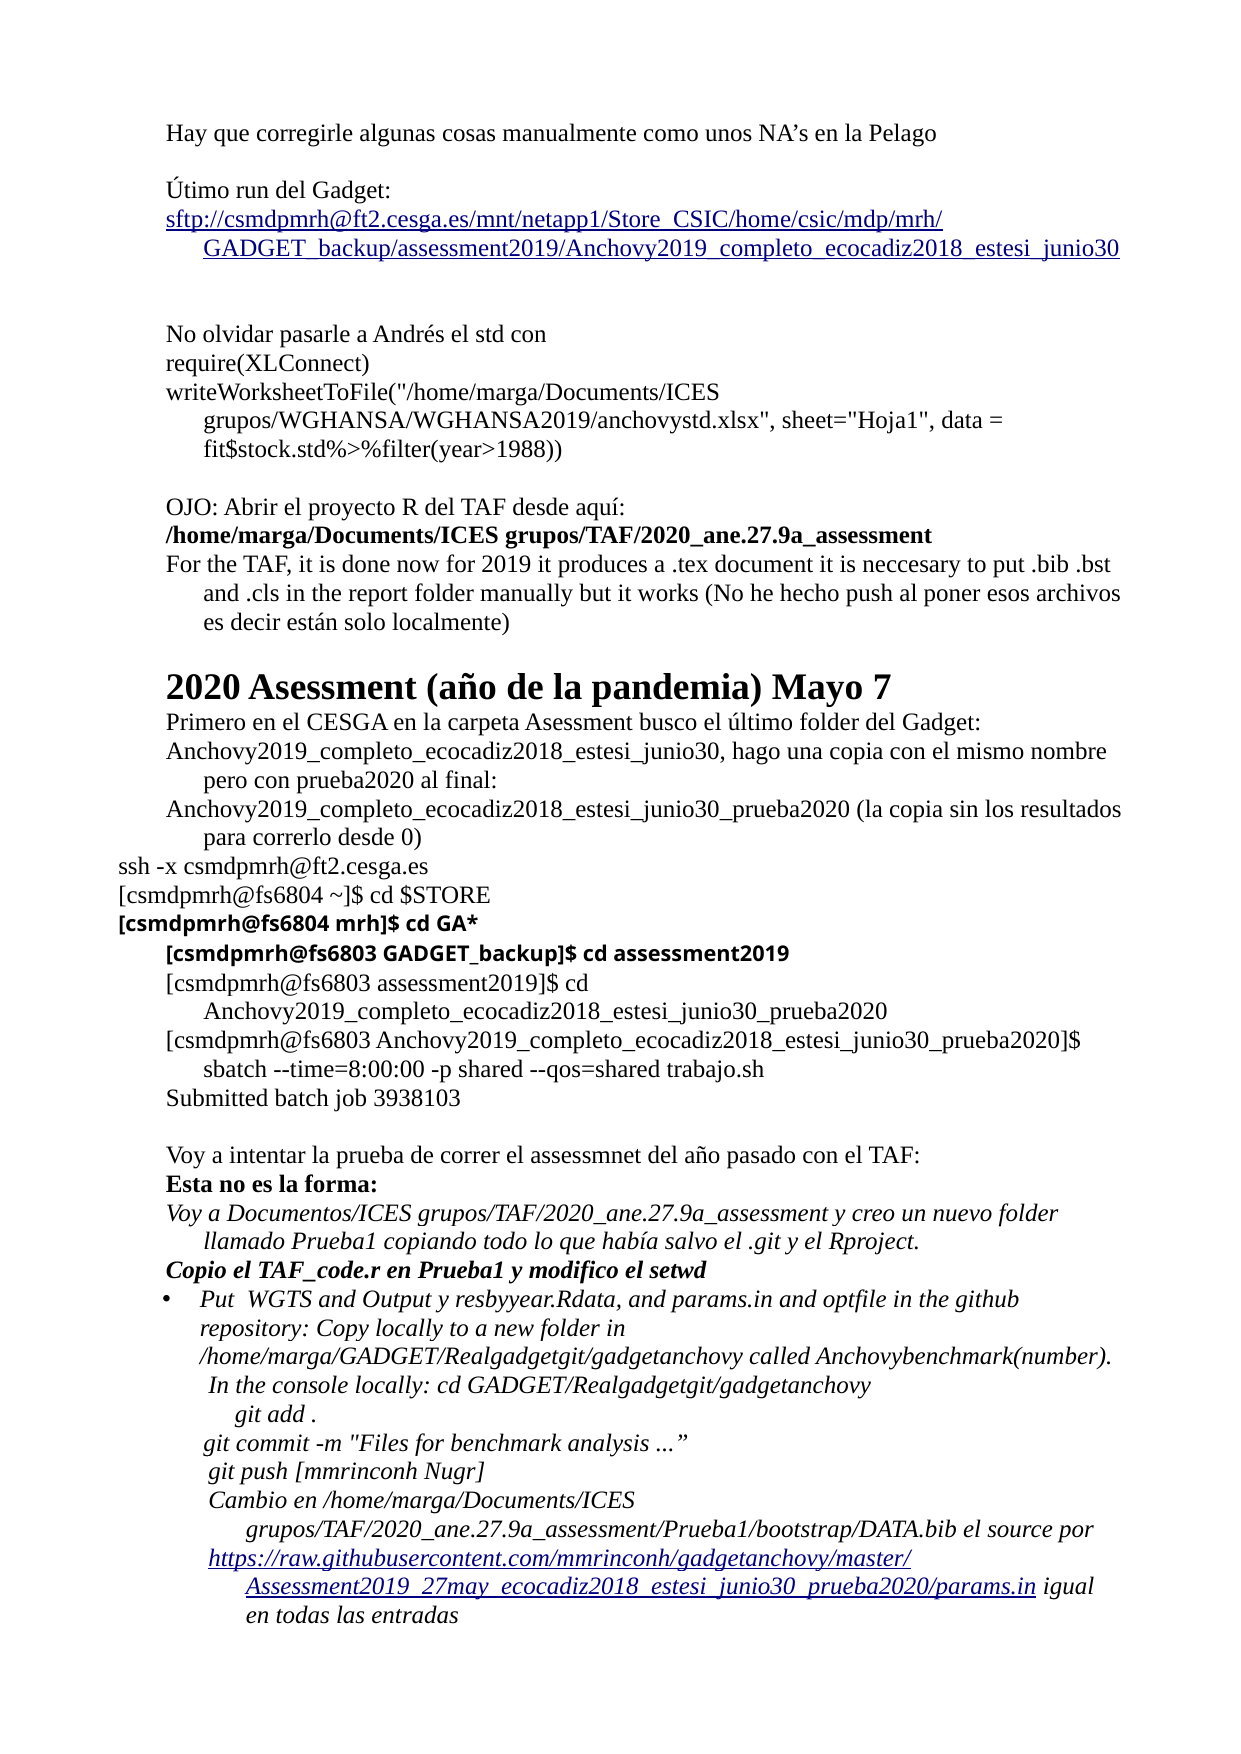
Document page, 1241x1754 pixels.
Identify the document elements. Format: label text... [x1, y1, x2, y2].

text /home/marga/Documents/ICES grupos/TAF/2020_ane.27.9a_assessment [166, 521, 1122, 549]
text [csmdpmrh@fs6803 GADGET_backup]$ cd assessment2019 [166, 938, 1122, 968]
text git add . [161, 1399, 1122, 1428]
text git commit -m "Files for benchmark analysis ...” [203, 1428, 1122, 1456]
text require(XLConnect) [166, 348, 1122, 377]
text Submitted batch job 3938103 [166, 1083, 1122, 1111]
text Cambio en /home/marga/Documents/ICES grupos/TAF/2020_ane.27.9a_assessment/Prueba1/bootstrap/DATA.bib el source por [208, 1485, 1122, 1543]
text In the console locally: cd GADGET/Realgadgetgit/gadgetanchovy [208, 1370, 1122, 1399]
text OJO: Abrir el proyecto R del TAF desde aquí: [166, 492, 1122, 521]
text For the TAF, it is done now for 2019 it produces a .tex document it is neccesary to put .bib .bst and .cls in the report folder manually but it works (No he hecho push al poner esos archivos es decir están solo localmente) [166, 549, 1122, 636]
text Útimo run del Gadget: [166, 176, 1122, 204]
text git push [mmrinconh Nugr] [208, 1456, 1122, 1485]
text [csmdpmrh@fs6804 ~]$ cd $STORE [118, 880, 1122, 909]
list Put WGTS and Output y resbyyear.Rdata, and params.in and optfile in the github repository: Copy locally to a new folder in /home/marga/GADGET/Realgadgetgit/gadgetanchovy called Anchovybenchmark(number). [162, 1284, 1122, 1370]
text sftp://csmdpmrh@ft2.cesga.es/mnt/netapp1/Store_CSIC/home/csic/mdp/mrh/GADGET_backup/assessment2019/Anchovy2019_completo_ecocadiz2018_estesi_junio30 [166, 204, 1122, 262]
text No olvidar pasarle a Andrés el std con [166, 319, 1122, 348]
text https://raw.githubusercontent.com/mmrinconh/gadgetanchovy/master/Assessment2019_27may_ecocadiz2018_estesi_junio30_prueba2020/params.in igual en todas las entradas [208, 1543, 1122, 1629]
text writeWorksheetToFile("/home/marga/Documents/ICES grupos/WGHANSA/WGHANSA2019/anchovystd.xlsx", sheet="Hoja1", data = fit$stock.std%>%filter(year>1988)) [166, 377, 1122, 463]
text 2020 Asessment (año de la pandemia) Mayo 7 [166, 664, 1122, 707]
text Hay que corregirle algunas cosas manualmente como unos NA’s en la Pelago [166, 118, 1122, 147]
text Anchovy2019_completo_ecocadiz2018_estesi_junio30_prueba2020 (la copia sin los resultados para correrlo desde 0) [166, 794, 1122, 851]
text Primero en el CESGA en la carpeta Asessment busco el último folder del Gadget: [166, 707, 1122, 736]
text Esta no es la forma: [166, 1169, 1122, 1198]
text Anchovy2019_completo_ecocadiz2018_estesi_junio30, hago una copia con el mismo nombre pero con prueba2020 al final: [166, 736, 1122, 794]
text [csmdpmrh@fs6803 assessment2019]$ cd Anchovy2019_completo_ecocadiz2018_estesi_junio30_prueba2020 [166, 968, 1122, 1025]
text [csmdpmrh@fs6803 Anchovy2019_completo_ecocadiz2018_estesi_junio30_prueba2020]$ sbatch --time=8:00:00 -p shared --qos=shared trabajo.sh [166, 1025, 1122, 1083]
text [csmdpmrh@fs6804 mrh]$ cd GA* [118, 909, 1122, 938]
text ssh -x csmdpmrh@ft2.cesga.es [118, 851, 1122, 880]
text Voy a intentar la prueba de correr el assessmnet del año pasado con el TAF: [166, 1140, 1122, 1169]
text Copio el TAF_code.r en Prueba1 y modifico el setwd [166, 1255, 1122, 1284]
text Voy a Documentos/ICES grupos/TAF/2020_ane.27.9a_assessment y creo un nuevo folder llamado Prueba1 copiando todo lo que había salvo el .git y el Rproject. [166, 1198, 1122, 1255]
